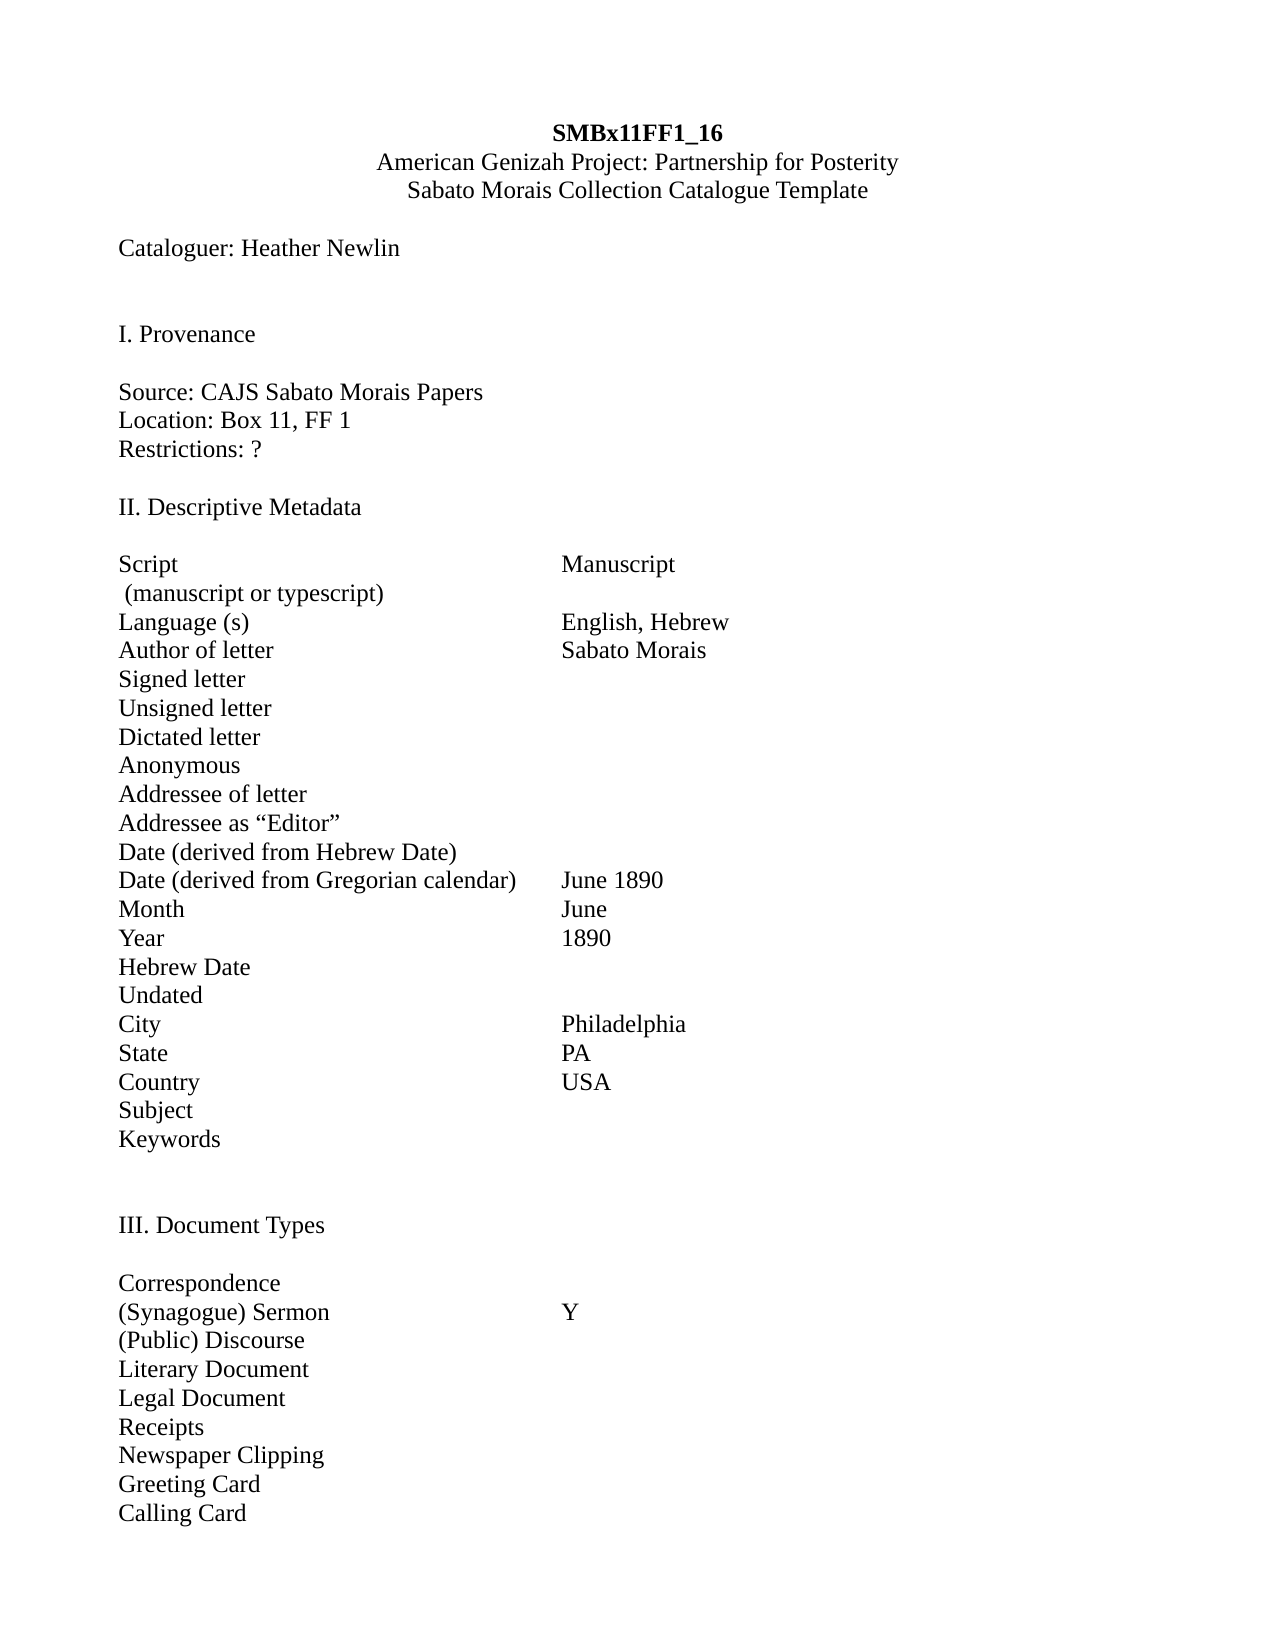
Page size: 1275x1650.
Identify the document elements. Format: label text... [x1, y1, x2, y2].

text SMBx11FF1_16 [118, 118, 1157, 147]
text (manuscript or typescript) [118, 578, 1157, 607]
text Restrictions: ? [118, 434, 1157, 463]
text City Philadelphia [118, 1009, 1157, 1038]
text Location: Box 11, FF 1 [118, 406, 1157, 434]
text Hebrew Date [118, 952, 1157, 981]
text Addressee as “Editor” [118, 808, 1157, 837]
text Sabato Morais Collection Catalogue Template [118, 176, 1157, 204]
text Source: CAJS Sabato Morais Papers [118, 377, 1157, 406]
text Month June [118, 894, 1157, 923]
text Greeting Card [118, 1469, 1157, 1498]
text Script Manuscript [118, 549, 1157, 578]
text Anonymous [118, 751, 1157, 779]
text Country USA [118, 1067, 1157, 1096]
text II. Descriptive Metadata [118, 492, 1157, 521]
text Receipts [118, 1412, 1157, 1441]
text Signed letter [118, 664, 1157, 693]
text (Public) Discourse [118, 1326, 1157, 1354]
text Addressee of letter [118, 779, 1157, 808]
text Cataloguer: Heather Newlin [118, 233, 1157, 262]
text Newspaper Clipping [118, 1441, 1157, 1469]
text Subject [118, 1096, 1157, 1124]
text Language (s) English, Hebrew [118, 607, 1157, 636]
text Undated [118, 981, 1157, 1009]
text Year 1890 [118, 923, 1157, 952]
text Dictated letter [118, 722, 1157, 751]
text I. Provenance [118, 319, 1157, 348]
text Date (derived from Hebrew Date) [118, 837, 1157, 866]
text Literary Document [118, 1354, 1157, 1383]
text Unsigned letter [118, 693, 1157, 722]
text Date (derived from Gregorian calendar) June 1890 [118, 866, 1157, 894]
text American Genizah Project: Partnership for Posterity [118, 147, 1157, 176]
text State PA [118, 1038, 1157, 1067]
text Calling Card [118, 1498, 1157, 1527]
text Legal Document [118, 1383, 1157, 1412]
text III. Document Types [118, 1211, 1157, 1239]
text Keywords [118, 1124, 1157, 1153]
text (Synagogue) Sermon Y [118, 1297, 1157, 1326]
text Correspondence [118, 1268, 1157, 1297]
text Author of letter Sabato Morais [118, 636, 1157, 664]
